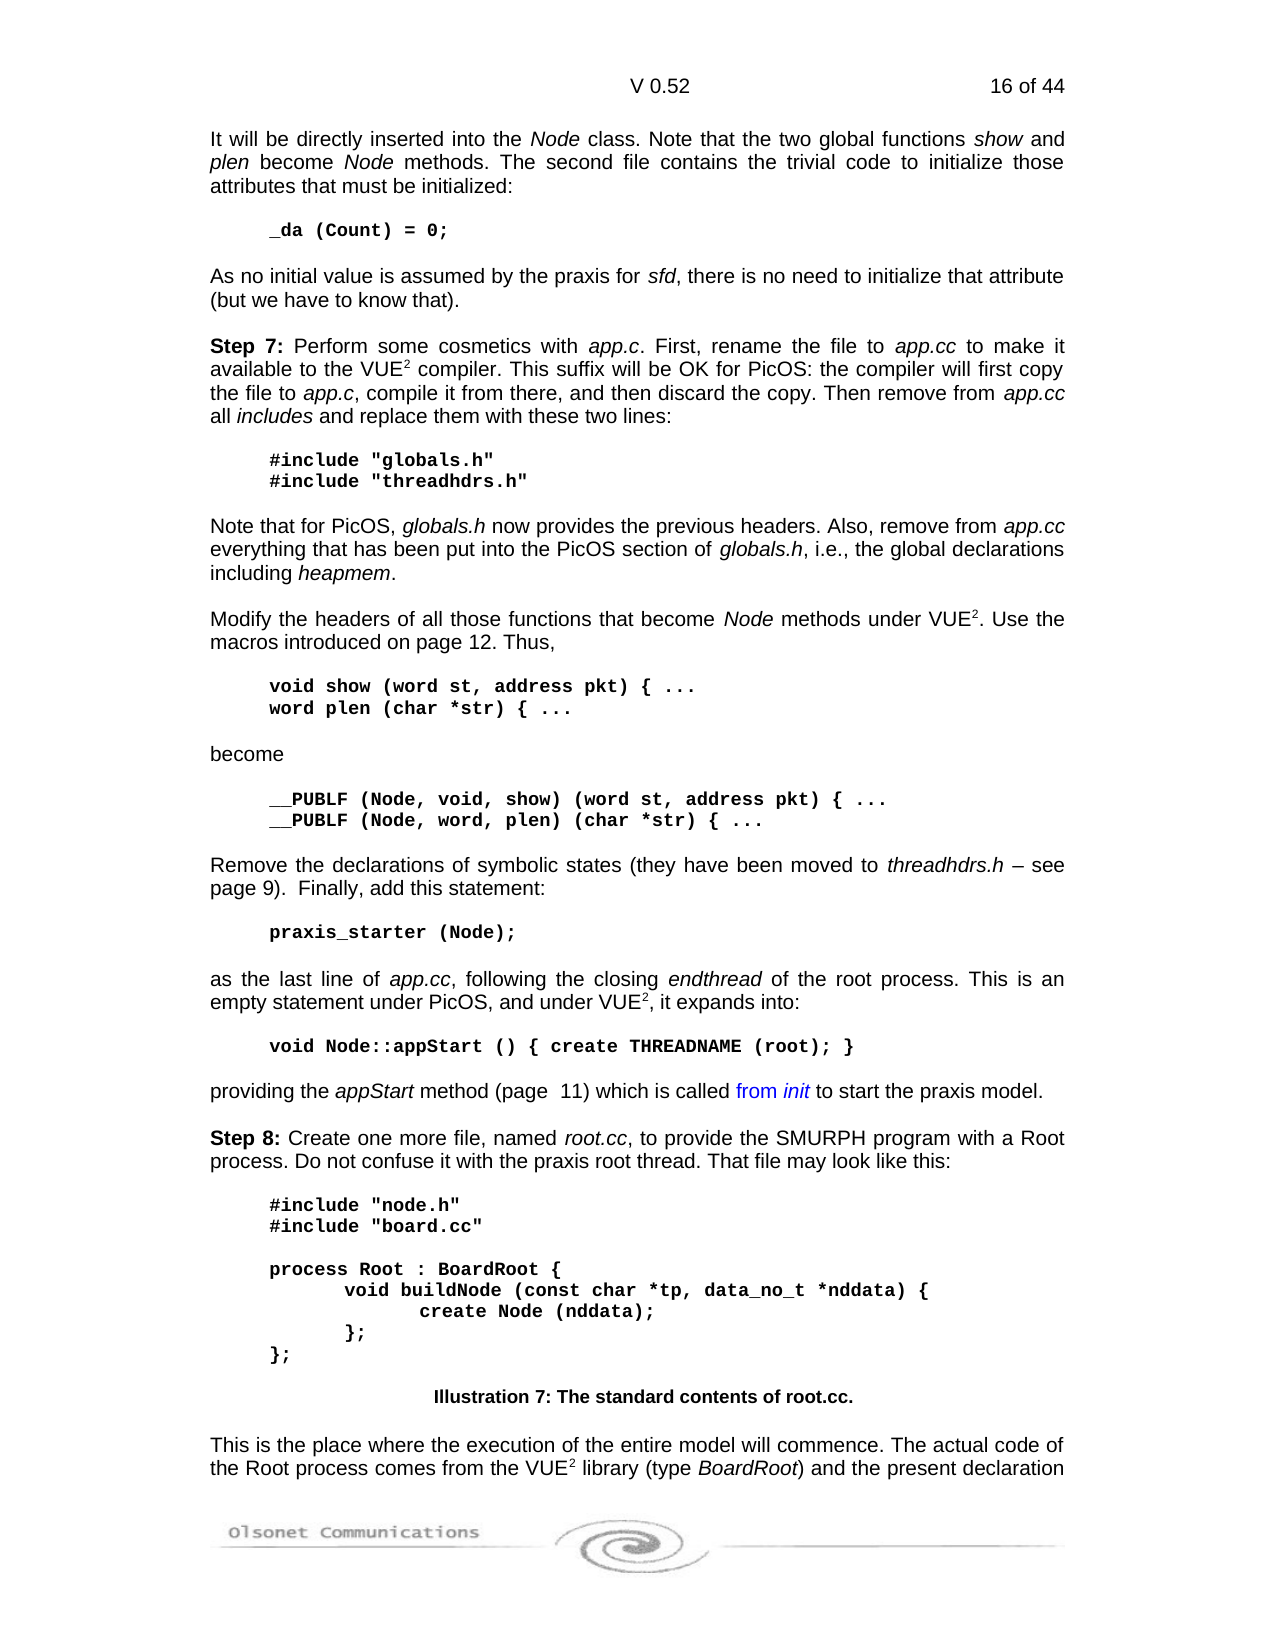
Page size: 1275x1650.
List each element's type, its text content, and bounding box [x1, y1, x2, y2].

text As no initial value is assumed by the praxis for sfd, there is no need to initialize that attribute (but we have to know that). [210, 265, 1065, 312]
text #include "threadhdrs.h" [269, 472, 1065, 493]
text #include "node.h" [269, 1196, 1065, 1217]
text word plen (char *str) { ... [269, 698, 1065, 720]
text __PUBLF (Node, void, show) (word st, address pkt) { ... [269, 789, 1065, 811]
text as the last line of app.cc, following the closing endthread of the root process. This is an empty statement under PicOS, and under VUE2, it expands into: [210, 967, 1065, 1014]
picture [210, 1504, 1065, 1596]
text This is the place where the execution of the entire model will commence. The actual code of the Root process comes from the VUE2 library (type BoardRoot) and the present declaration [210, 1433, 1065, 1480]
text _da (Count) = 0; [269, 221, 1065, 242]
text providing the appStart method (page 11) which is called from init to start the praxis model. [210, 1079, 1065, 1103]
text void buildNode (const char *tp, data_no_t *nddata) { [269, 1281, 1065, 1302]
text become [210, 743, 1065, 766]
text Step 7: Perform some cosmetics with app.c. First, rename the file to app.cc to make it available to the VUE2 compiler. This suffix will be OK for PicOS: the compiler will first copy the file to app.c, compile it from there, and then discard the copy. Then remove from app.cc all includes and replace them with these two lines: [210, 335, 1065, 428]
text Illustration 7: The standard contents of root.cc. [434, 1387, 881, 1408]
text process Root : BoardRoot { [269, 1259, 1065, 1281]
text It will be directly inserted into the Node class. Note that the two global functions show and plen become Node methods. The second file contains the trivial code to initialize those attributes that must be initialized: [210, 128, 1065, 197]
text Note that for PicOS, globals.h now provides the previous headers. Also, remove from app.cc everything that has been put into the PicOS section of globals.h, i.e., the global declarations including heapmem. [210, 515, 1065, 584]
text #include "board.cc" [269, 1217, 1065, 1238]
text Step 8: Create one more file, named root.cc, to provide the SMURPH program with a Root process. Do not confuse it with the praxis root thread. That file may look like this: [210, 1126, 1065, 1172]
text Modify the headers of all those functions that become Node methods under VUE2. Use the macros introduced on page 13. Thus, [210, 608, 1065, 654]
text create Node (nddata); [269, 1302, 1065, 1323]
text void Node::appStart () { create THREADNAME (root); } [269, 1037, 1065, 1058]
text }; [269, 1344, 1065, 1387]
text #include "globals.h" [269, 451, 1065, 472]
text void show (word st, address pkt) { ... [269, 677, 1065, 698]
text praxis_starter (Node); [269, 923, 1065, 944]
text Remove the declarations of symbolic states (they have been moved to threadhdrs.h – see page 10). Finally, add this statement: [210, 853, 1065, 900]
text }; [269, 1323, 1065, 1344]
text __PUBLF (Node, word, plen) (char *str) { ... [269, 811, 1065, 832]
